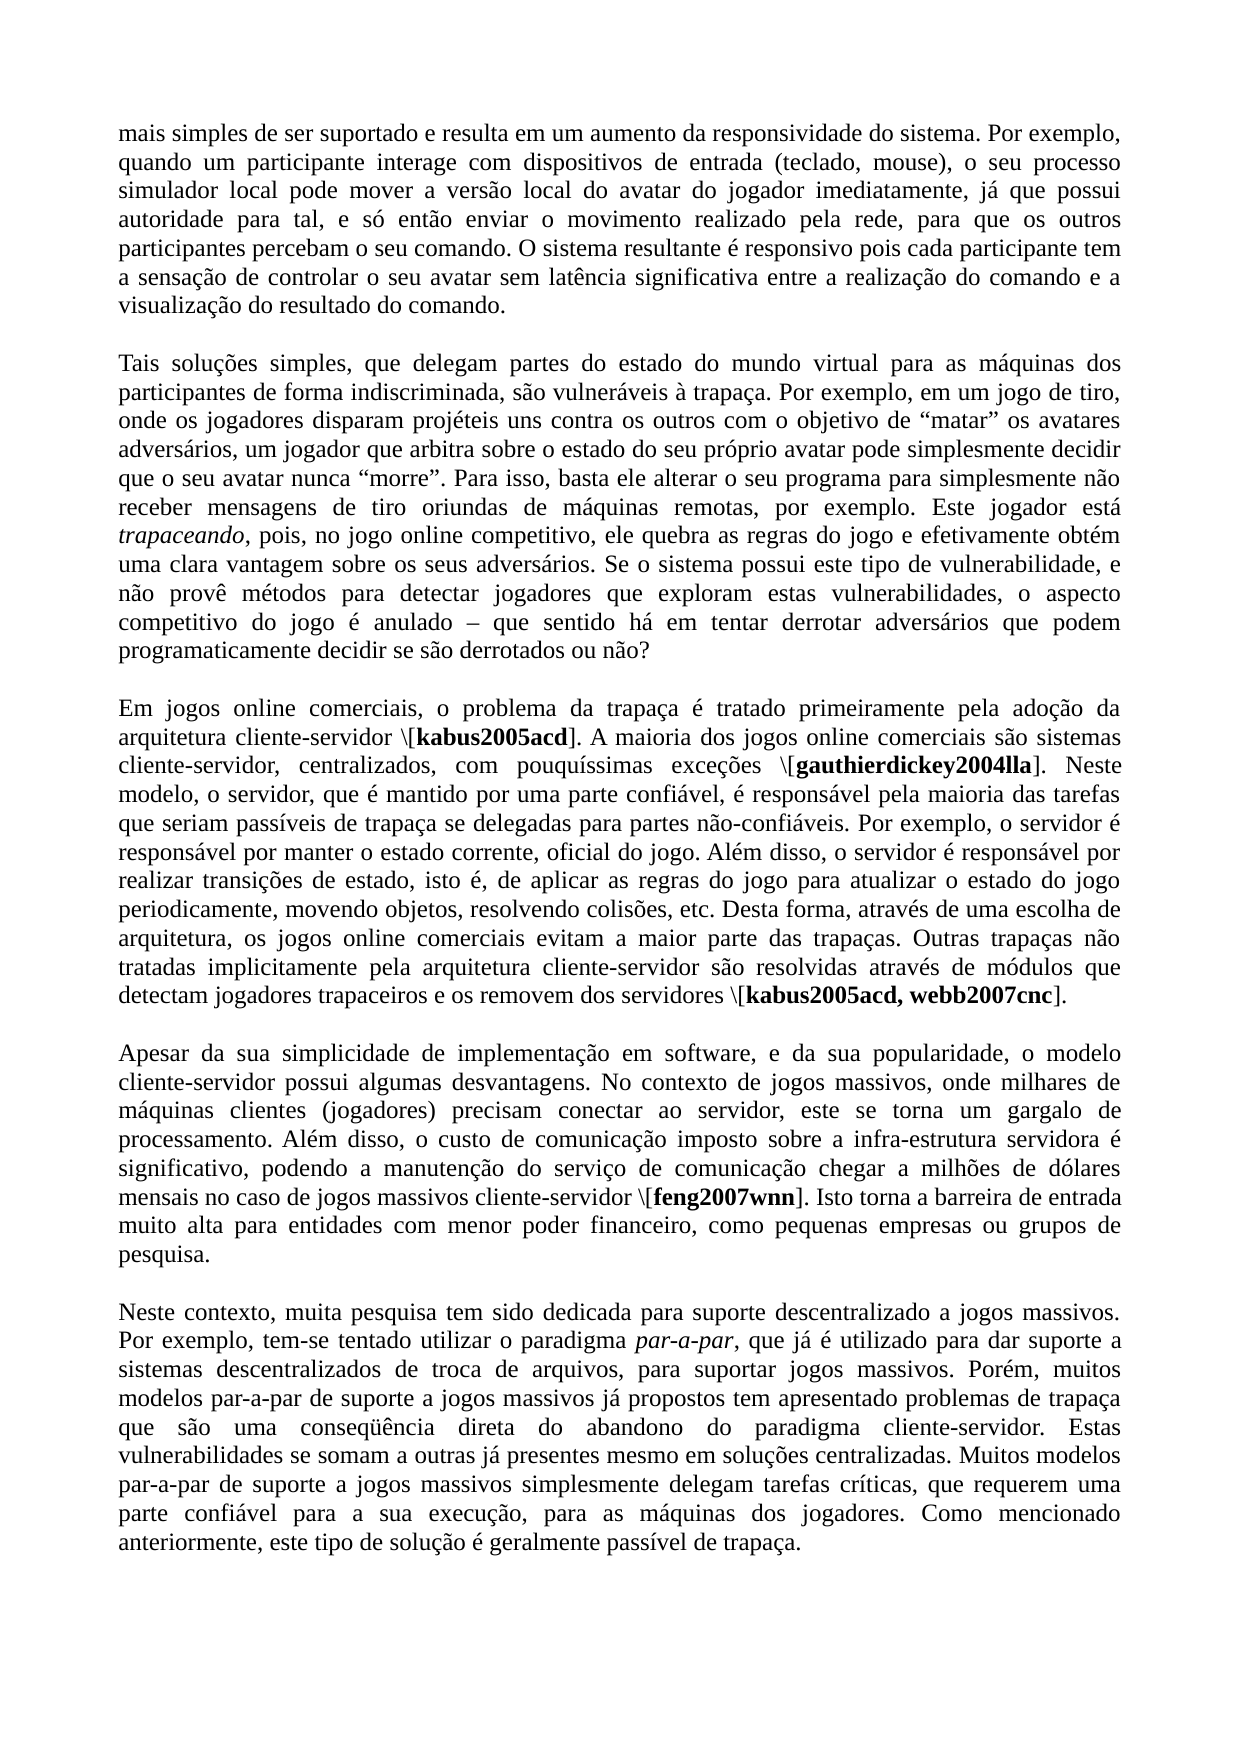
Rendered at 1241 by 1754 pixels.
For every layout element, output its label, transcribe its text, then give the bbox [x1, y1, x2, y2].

text Neste contexto, muita pesquisa tem sido dedicada para suporte descentralizado a jogos massivos. Por exemplo, tem-se tentado utilizar o paradigma par-a-par, que já é utilizado para dar suporte a sistemas descentralizados de troca de arquivos, para suportar jogos massivos. Porém, muitos modelos par-a-par de suporte a jogos massivos já propostos tem apresentado problemas de trapaça que são uma conseqüência direta do abandono do paradigma cliente-servidor. Estas vulnerabilidades se somam a outras já presentes mesmo em soluções centralizadas. Muitos modelos par-a-par de suporte a jogos massivos simplesmente delegam tarefas críticas, que requerem uma parte confiável para a sua execução, para as máquinas dos jogadores. Como mencionado anteriormente, este tipo de solução é geralmente passível de trapaça. [118, 1297, 1122, 1556]
text mais simples de ser suportado e resulta em um aumento da responsividade do sistema. Por exemplo, quando um participante interage com dispositivos de entrada (teclado, mouse), o seu processo simulador local pode mover a versão local do avatar do jogador imediatamente, já que possui autoridade para tal, e só então enviar o movimento realizado pela rede, para que os outros participantes percebam o seu comando. O sistema resultante é responsivo pois cada participante tem a sensação de controlar o seu avatar sem latência significativa entre a realização do comando e a visualização do resultado do comando. [118, 118, 1122, 319]
text Em jogos online comerciais, o problema da trapaça é tratado primeiramente pela adoção da arquitetura cliente-servidor \[kabus2005acd]. A maioria dos jogos online comerciais são sistemas cliente-servidor, centralizados, com pouquíssimas exceções \[gauthierdickey2004lla]. Neste modelo, o servidor, que é mantido por uma parte confiável, é responsável pela maioria das tarefas que seriam passíveis de trapaça se delegadas para partes não-confiáveis. Por exemplo, o servidor é responsável por manter o estado corrente, oficial do jogo. Além disso, o servidor é responsável por realizar transições de estado, isto é, de aplicar as regras do jogo para atualizar o estado do jogo periodicamente, movendo objetos, resolvendo colisões, etc. Desta forma, através de uma escolha de arquitetura, os jogos online comerciais evitam a maior parte das trapaças. Outras trapaças não tratadas implicitamente pela arquitetura cliente-servidor são resolvidas através de módulos que detectam jogadores trapaceiros e os removem dos servidores \[kabus2005acd, webb2007cnc]. [118, 693, 1122, 1009]
text Tais soluções simples, que delegam partes do estado do mundo virtual para as máquinas dos participantes de forma indiscriminada, são vulneráveis à trapaça. Por exemplo, em um jogo de tiro, onde os jogadores disparam projéteis uns contra os outros com o objetivo de “matar” os avatares adversários, um jogador que arbitra sobre o estado do seu próprio avatar pode simplesmente decidir que o seu avatar nunca “morre”. Para isso, basta ele alterar o seu programa para simplesmente não receber mensagens de tiro oriundas de máquinas remotas, por exemplo. Este jogador está trapaceando, pois, no jogo online competitivo, ele quebra as regras do jogo e efetivamente obtém uma clara vantagem sobre os seus adversários. Se o sistema possui este tipo de vulnerabilidade, e não provê métodos para detectar jogadores que exploram estas vulnerabilidades, o aspecto competitivo do jogo é anulado – que sentido há em tentar derrotar adversários que podem programaticamente decidir se são derrotados ou não? [118, 348, 1122, 664]
text Apesar da sua simplicidade de implementação em software, e da sua popularidade, o modelo cliente-servidor possui algumas desvantagens. No contexto de jogos massivos, onde milhares de máquinas clientes (jogadores) precisam conectar ao servidor, este se torna um gargalo de processamento. Além disso, o custo de comunicação imposto sobre a infra-estrutura servidora é significativo, podendo a manutenção do serviço de comunicação chegar a milhões de dólares mensais no caso de jogos massivos cliente-servidor \[feng2007wnn]. Isto torna a barreira de entrada muito alta para entidades com menor poder financeiro, como pequenas empresas ou grupos de pesquisa. [118, 1038, 1122, 1268]
